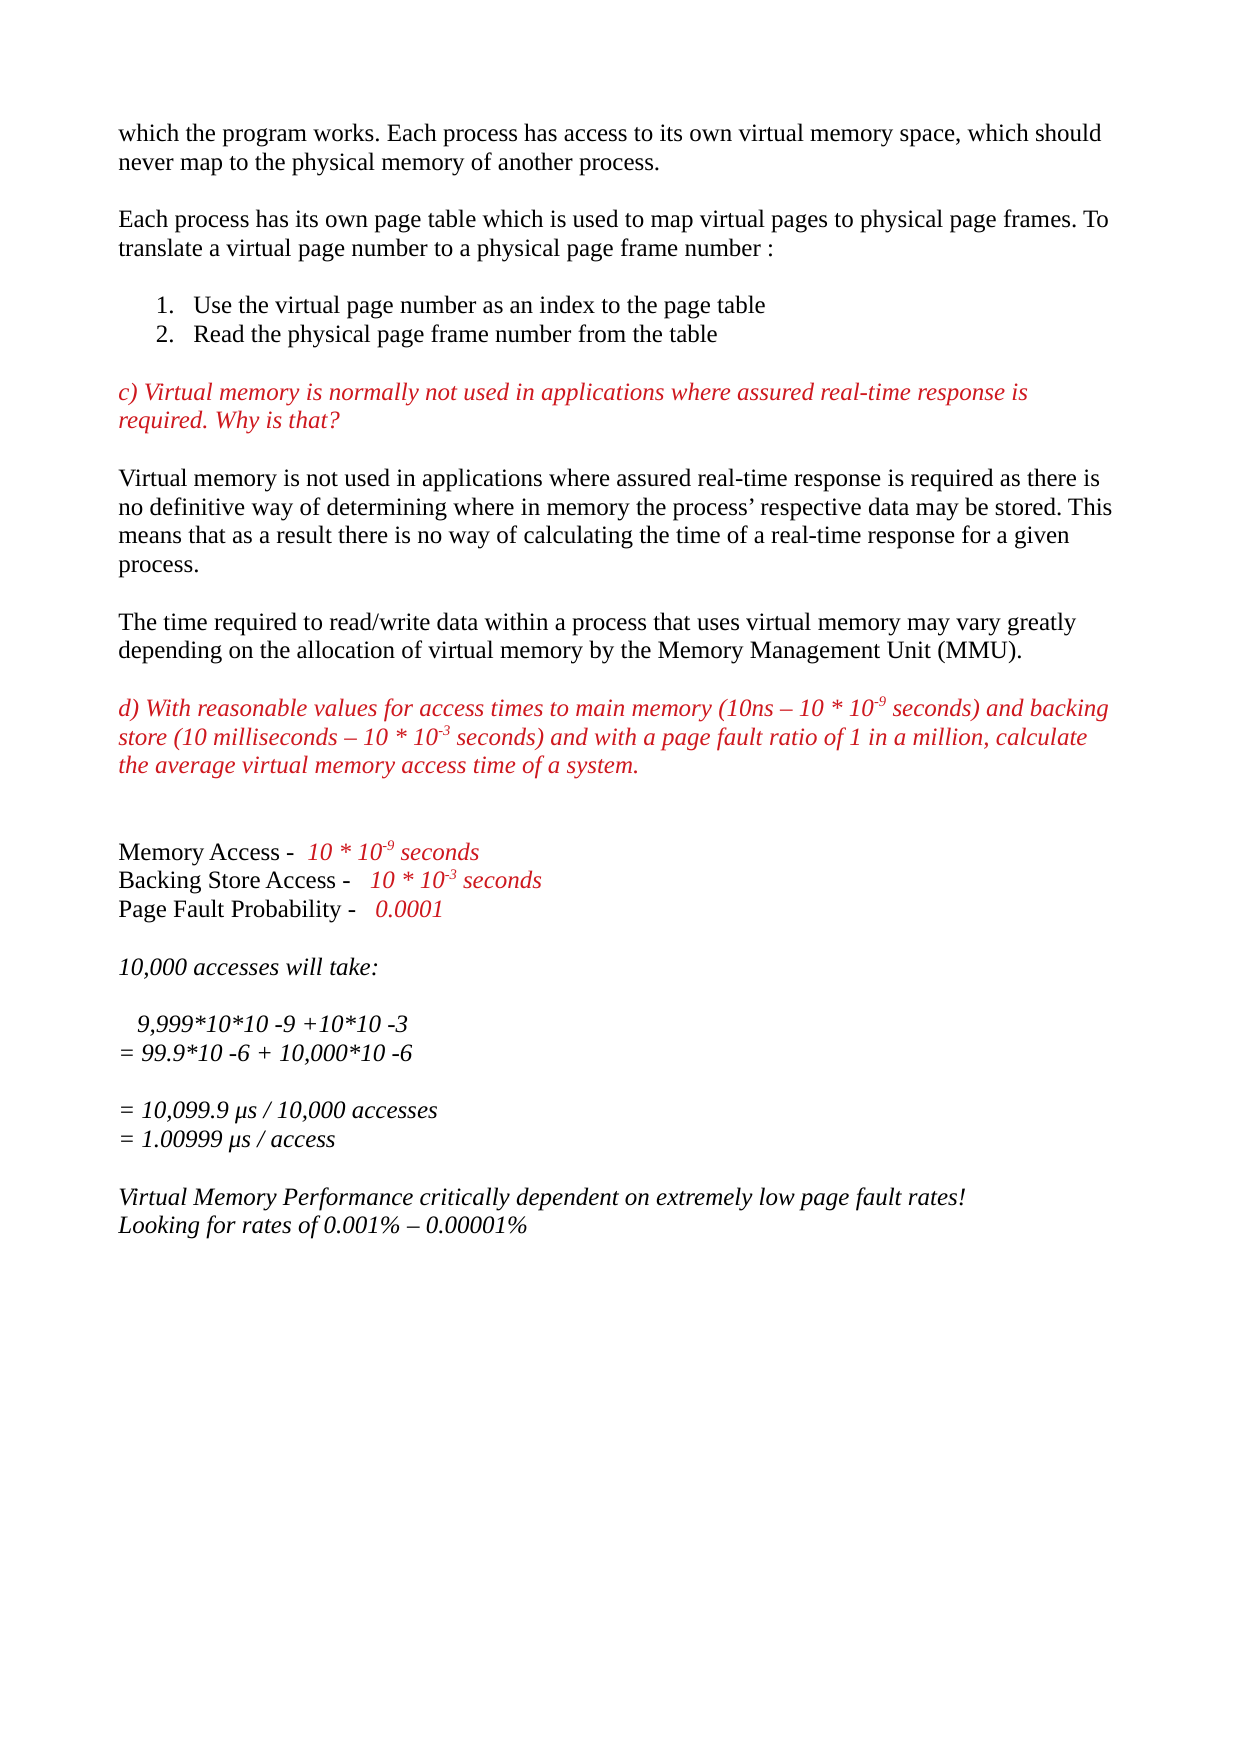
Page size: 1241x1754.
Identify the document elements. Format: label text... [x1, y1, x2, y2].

text = 99.9*10 -6 + 10,000*10 -6 [118, 1038, 1122, 1067]
text Each process has its own page table which is used to map virtual pages to physical page frames. To translate a virtual page number to a physical page frame number : [118, 204, 1122, 262]
list Use the virtual page number as an index to the page table [156, 291, 1122, 319]
text c) Virtual memory is normally not used in applications where assured real-time response is required. Why is that? [118, 377, 1122, 434]
text 10,000 accesses will take: [118, 952, 1122, 981]
text which the program works. Each process has access to its own virtual memory space, which should never map to the physical memory of another process. [118, 118, 1122, 176]
text The time required to read/write data within a process that uses virtual memory may vary greatly depending on the allocation of virtual memory by the Memory Management Unit (MMU). [118, 607, 1122, 664]
list Read the physical page frame number from the table [156, 319, 1122, 348]
text = 1.00999 μs / access [118, 1124, 1122, 1153]
text Virtual memory is not used in applications where assured real-time response is required as there is no definitive way of determining where in memory the process’ respective data may be stored. This means that as a result there is no way of calculating the time of a real-time response for a given process. [118, 463, 1122, 578]
text 9,999*10*10 -9 +10*10 -3 [118, 1009, 1122, 1038]
text d) With reasonable values for access times to main memory (10ns – 10 * 10-9 seconds) and backing store (10 milliseconds – 10 * 10-3 seconds) and with a page fault ratio of 1 in a million, calculate the average virtual memory access time of a system. [118, 693, 1122, 779]
text Page Fault Probability - 0.0001 [118, 894, 1122, 923]
text Virtual Memory Performance critically dependent on extremely low page fault rates! [118, 1182, 1122, 1211]
text Memory Access - 10 * 10-9 seconds [118, 837, 1122, 866]
text Backing Store Access - 10 * 10-3 seconds [118, 866, 1122, 894]
text Looking for rates of 0.001% – 0.00001% [118, 1211, 1122, 1239]
text = 10,099.9 μs / 10,000 accesses [118, 1096, 1122, 1124]
